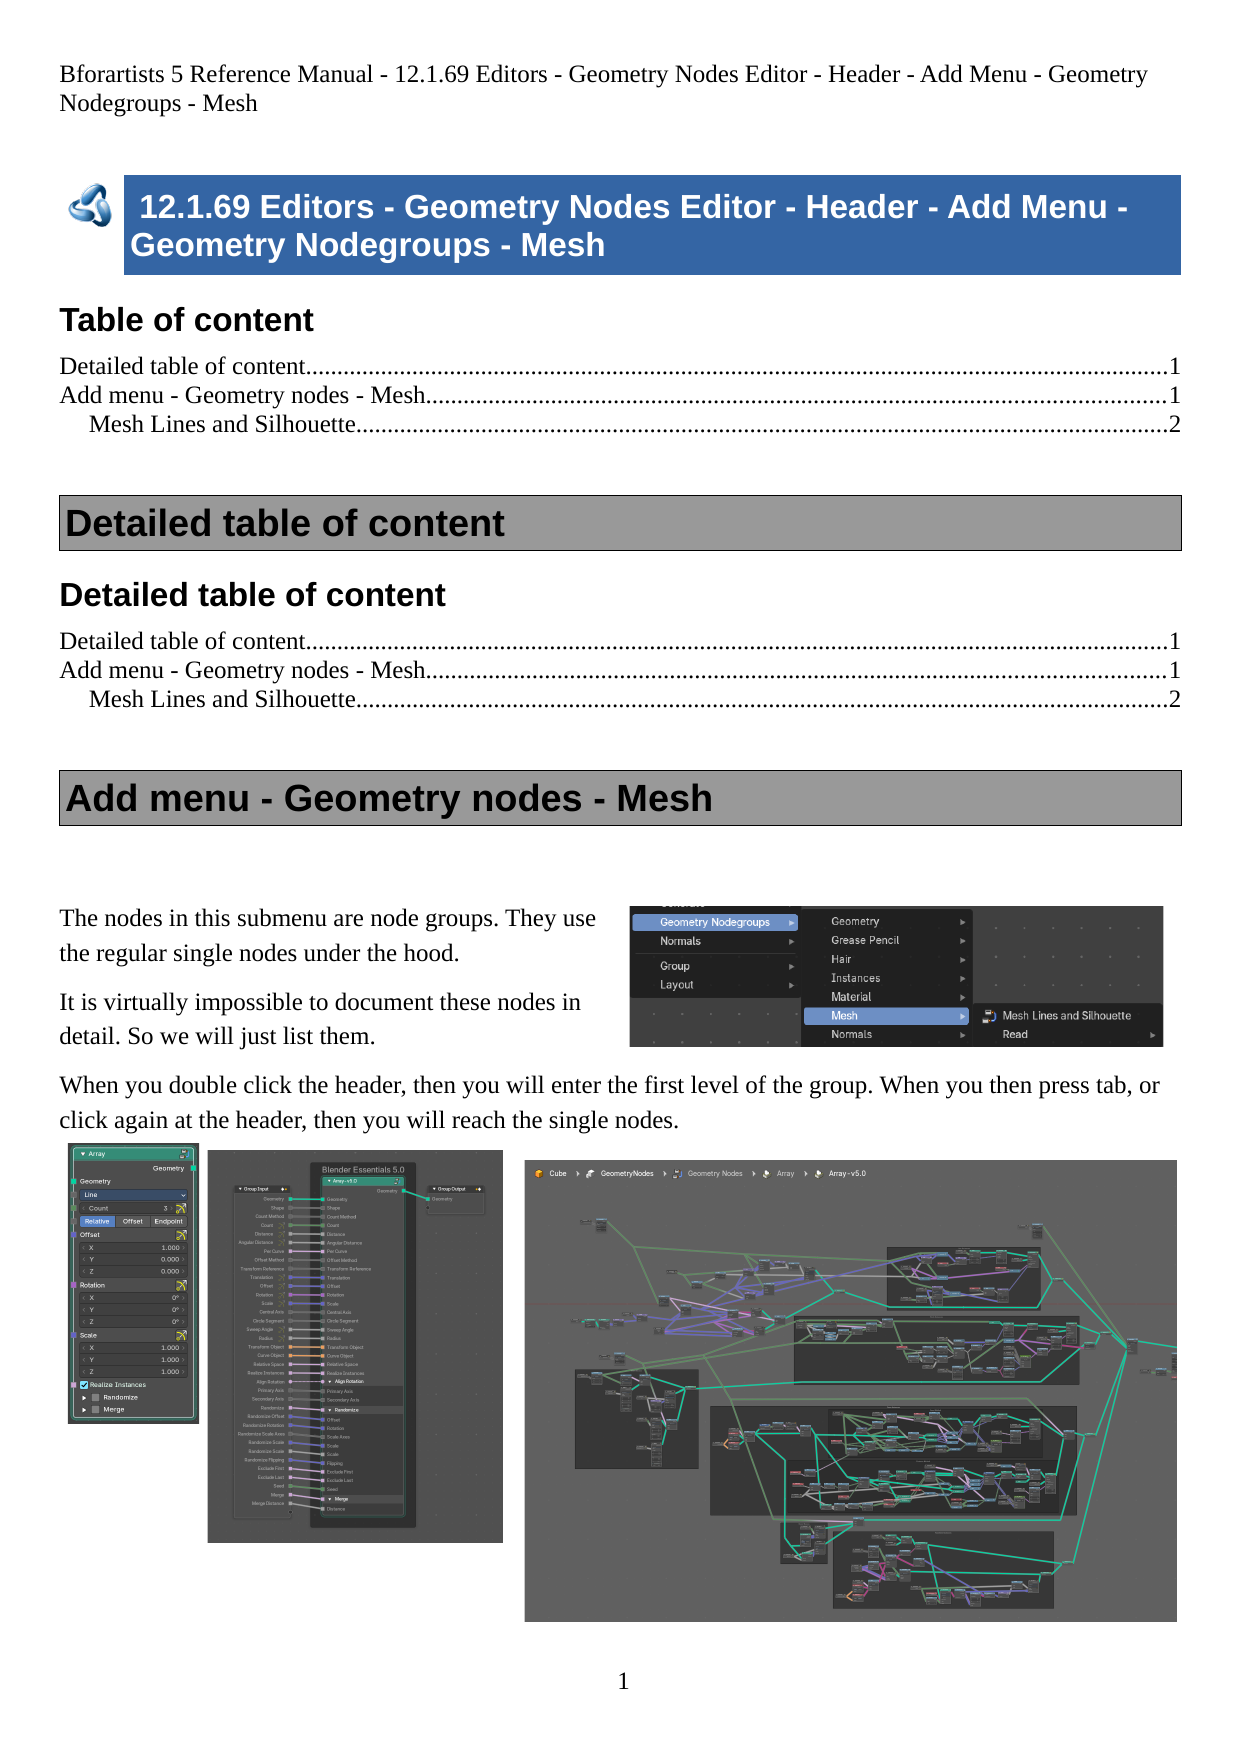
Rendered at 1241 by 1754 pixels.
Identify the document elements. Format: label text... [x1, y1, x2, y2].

text Mesh Lines and Silhouette 2 [88, 409, 1181, 438]
text Mesh Lines and Silhouette 2 [88, 684, 1181, 713]
picture [629, 906, 1164, 1047]
picture [67, 1143, 200, 1424]
text Add menu - Geometry nodes - Mesh 1 [59, 380, 1181, 409]
picture [207, 1150, 503, 1543]
picture [524, 1160, 1177, 1622]
text The nodes in this submenu are node groups. They use the regular single nodes under the hood. [59, 903, 1181, 966]
table_header [59, 175, 124, 275]
table_header 12.1.69 Editors - Geometry Nodes Editor - Header - Add Menu - Geometry Nodegroups - Mesh [124, 175, 1181, 275]
text Detailed table of content 1 [59, 626, 1181, 655]
table_header Detailed table of content [60, 496, 1181, 550]
text Add menu - Geometry nodes - Mesh 1 [59, 655, 1181, 684]
text When you double click the header, then you will enter the first level of the group. When you then press tab, or click again at the header, then you will reach the single nodes. [59, 1070, 1181, 1133]
subtitle Detailed table of content [59, 575, 1181, 614]
picture [65, 180, 114, 230]
table_header Add menu - Geometry nodes - Mesh [60, 771, 1181, 825]
text It is virtually impossible to document these nodes in detail. So we will just list them. [59, 987, 1181, 1050]
subtitle Table of content [59, 300, 1181, 339]
text Detailed table of content 1 [59, 351, 1181, 380]
